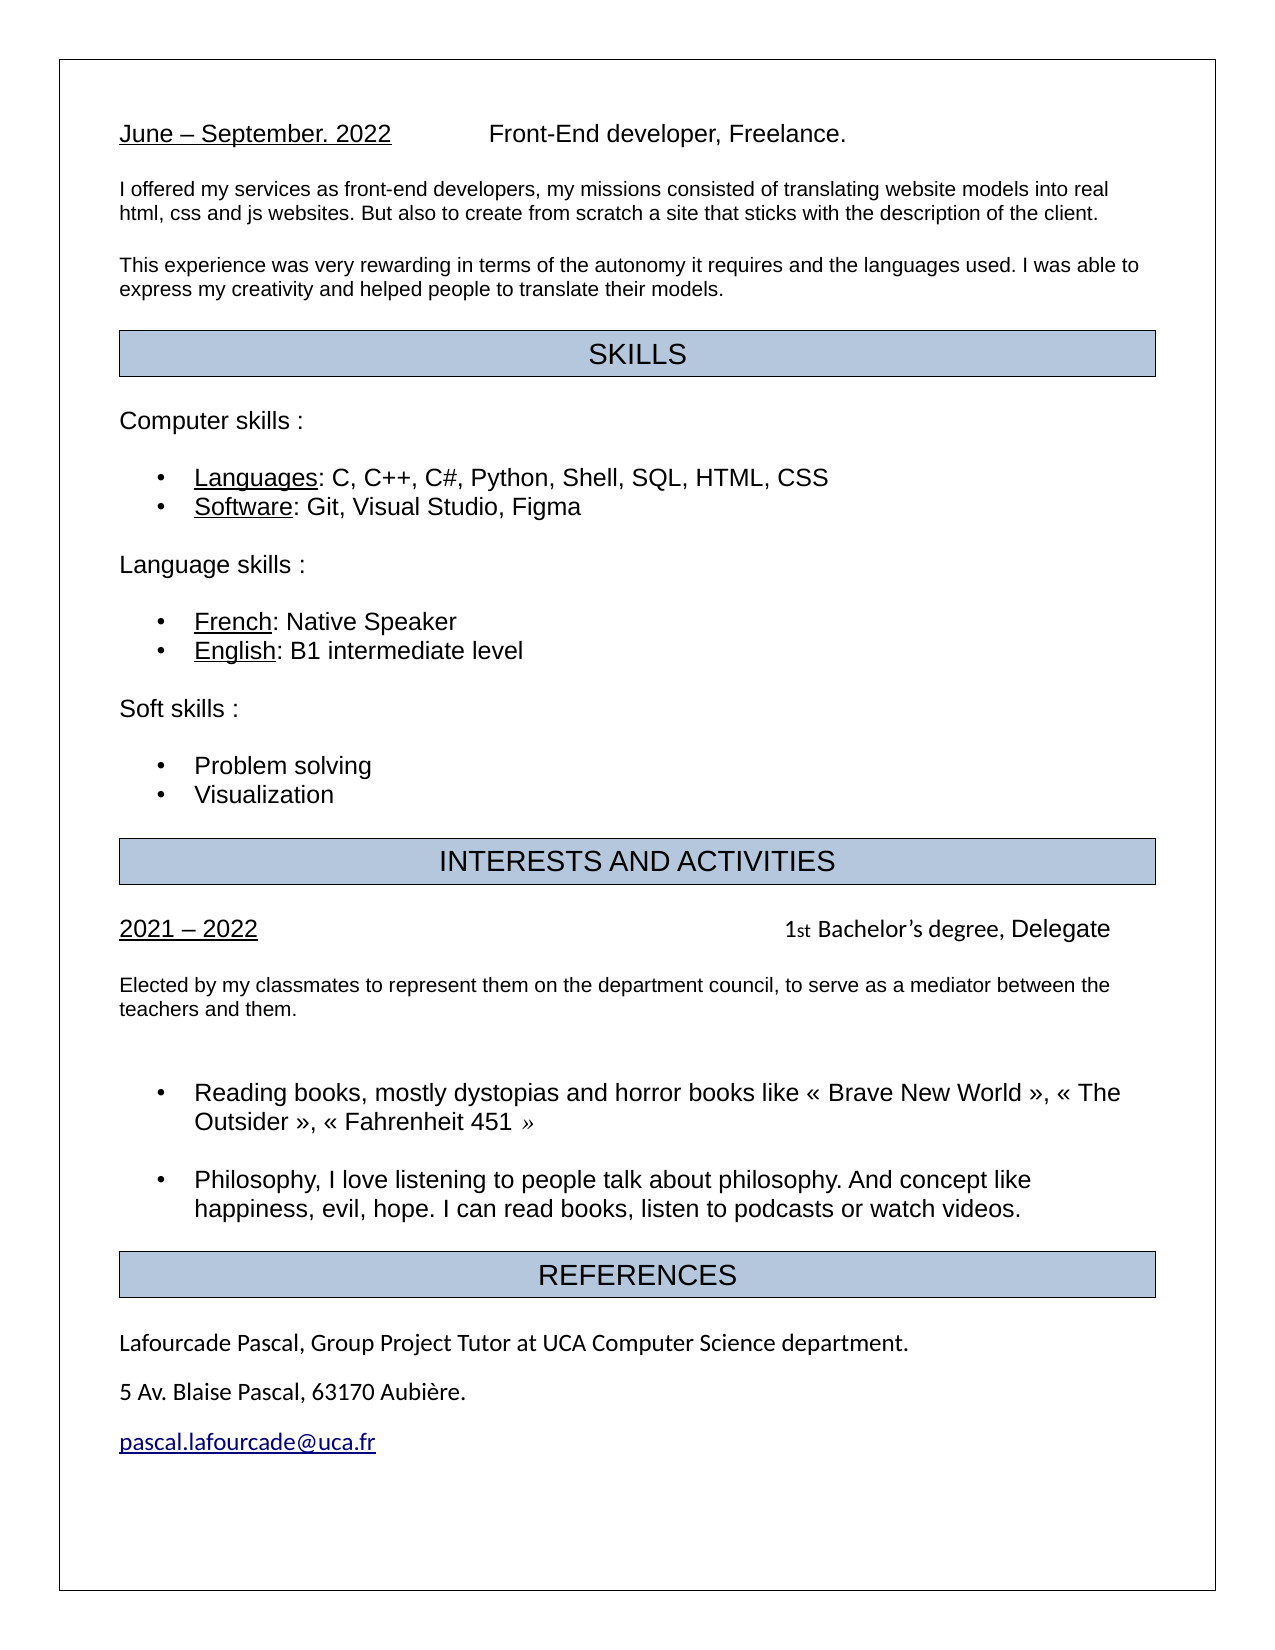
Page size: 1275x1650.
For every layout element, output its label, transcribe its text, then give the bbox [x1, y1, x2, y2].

list English: B1 intermediate level [157, 636, 1156, 665]
text pascal.lafourcade@uca.fr [119, 1426, 1156, 1457]
text 2021 – 2022 1st Bachelor’s degree, Delegate [119, 913, 1156, 944]
table_header REFERENCES [120, 1252, 1155, 1297]
table_header INTERESTS AND ACTIVITIES [120, 839, 1155, 884]
text This experience was very rewarding in terms of the autonomy it requires and the languages used. I was able to express my creativity and helped people to translate their models. [119, 253, 1156, 301]
text Language skills : [119, 550, 1156, 578]
list Software: Git, Visual Studio, Figma [157, 492, 1156, 521]
text Computer skills : [119, 406, 1156, 434]
list Problem solving [157, 751, 1156, 780]
text Elected by my classmates to represent them on the department council, to serve as a mediator between the teachers and them. [119, 973, 1156, 1021]
list Philosophy, I love listening to people talk about philosophy. And concept like happiness, evil, hope. I can read books, listen to podcasts or watch videos. [157, 1165, 1156, 1222]
table_header SKILLS [120, 331, 1155, 376]
list Reading books, mostly dystopias and horror books like « Brave New World », « The Outsider », « Fahrenheit 451 » [157, 1078, 1156, 1136]
list Languages: C, C++, C#, Python, Shell, SQL, HTML, CSS [157, 463, 1156, 492]
list Visualization [157, 780, 1156, 809]
text Soft skills : [119, 694, 1156, 722]
text 5 Av. Blaise Pascal, 63170 Aubière. [119, 1376, 1156, 1407]
text June – September. 2022 Front-End developer, Freelance. [119, 119, 1156, 148]
list French: Native Speaker [157, 607, 1156, 636]
text Lafourcade Pascal, Group Project Tutor at UCA Computer Science department. [119, 1327, 1156, 1357]
text I offered my services as front-end developers, my missions consisted of translating website models into real html, css and js websites. But also to create from scratch a site that sticks with the description of the client. [119, 177, 1156, 224]
